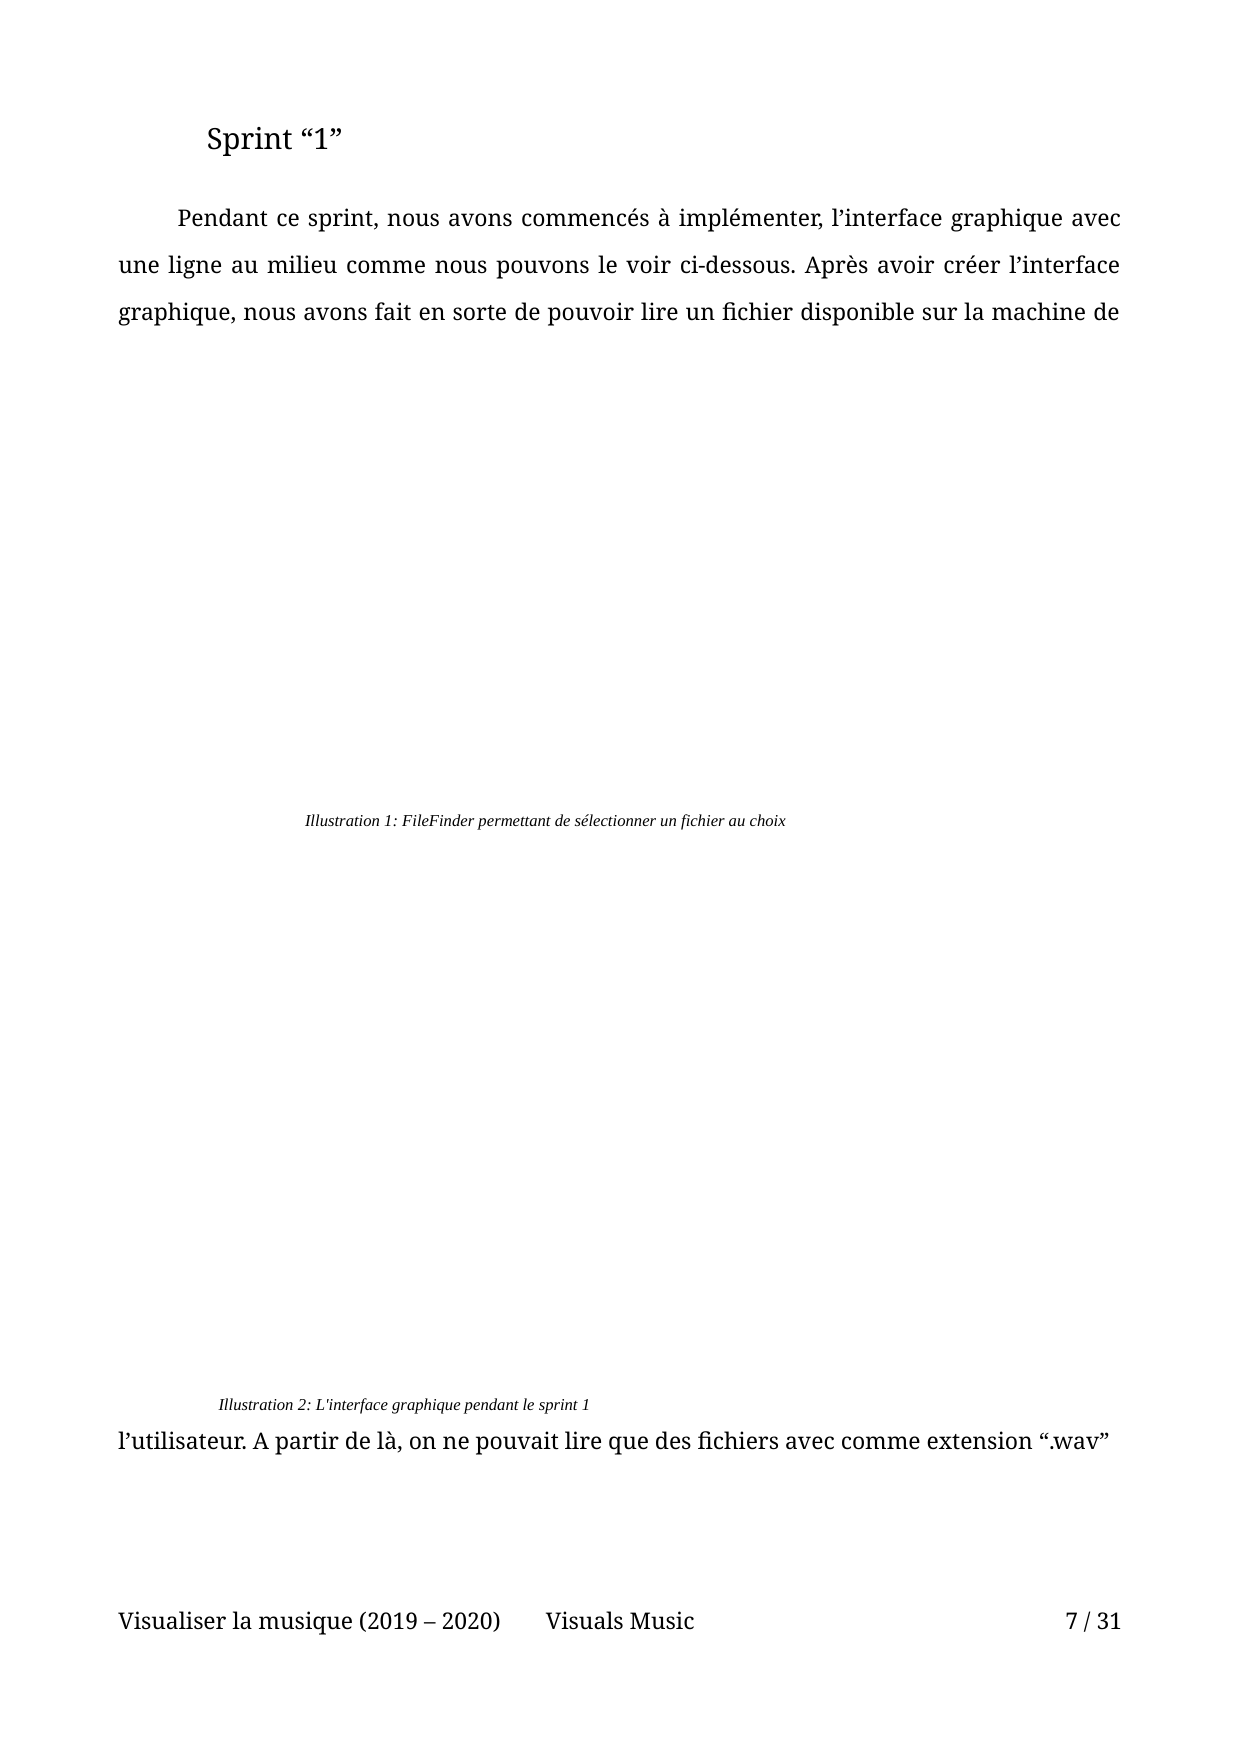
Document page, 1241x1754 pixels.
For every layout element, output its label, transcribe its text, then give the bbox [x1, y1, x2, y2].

text Illustration 1: FileFinder permettant de sélectionner un fichier au choix [305, 366, 936, 829]
text Illustration 2: L'interface graphique pendant le sprint 1 [218, 849, 1022, 1414]
subtitle Sprint “1” [207, 118, 1122, 158]
text Pendant ce sprint, nous avons commencés à implémenter, l’interface graphique avec une ligne au milieu comme nous pouvons le voir ci-dessous. Après avoir créer l’interface graphique, nous avons fait en sorte de pouvoir lire un fichier disponible sur la machine de l’utilisateur. A partir de là, on ne pouvait lire que des fichiers avec comme extension “.wav” [118, 202, 1122, 1456]
